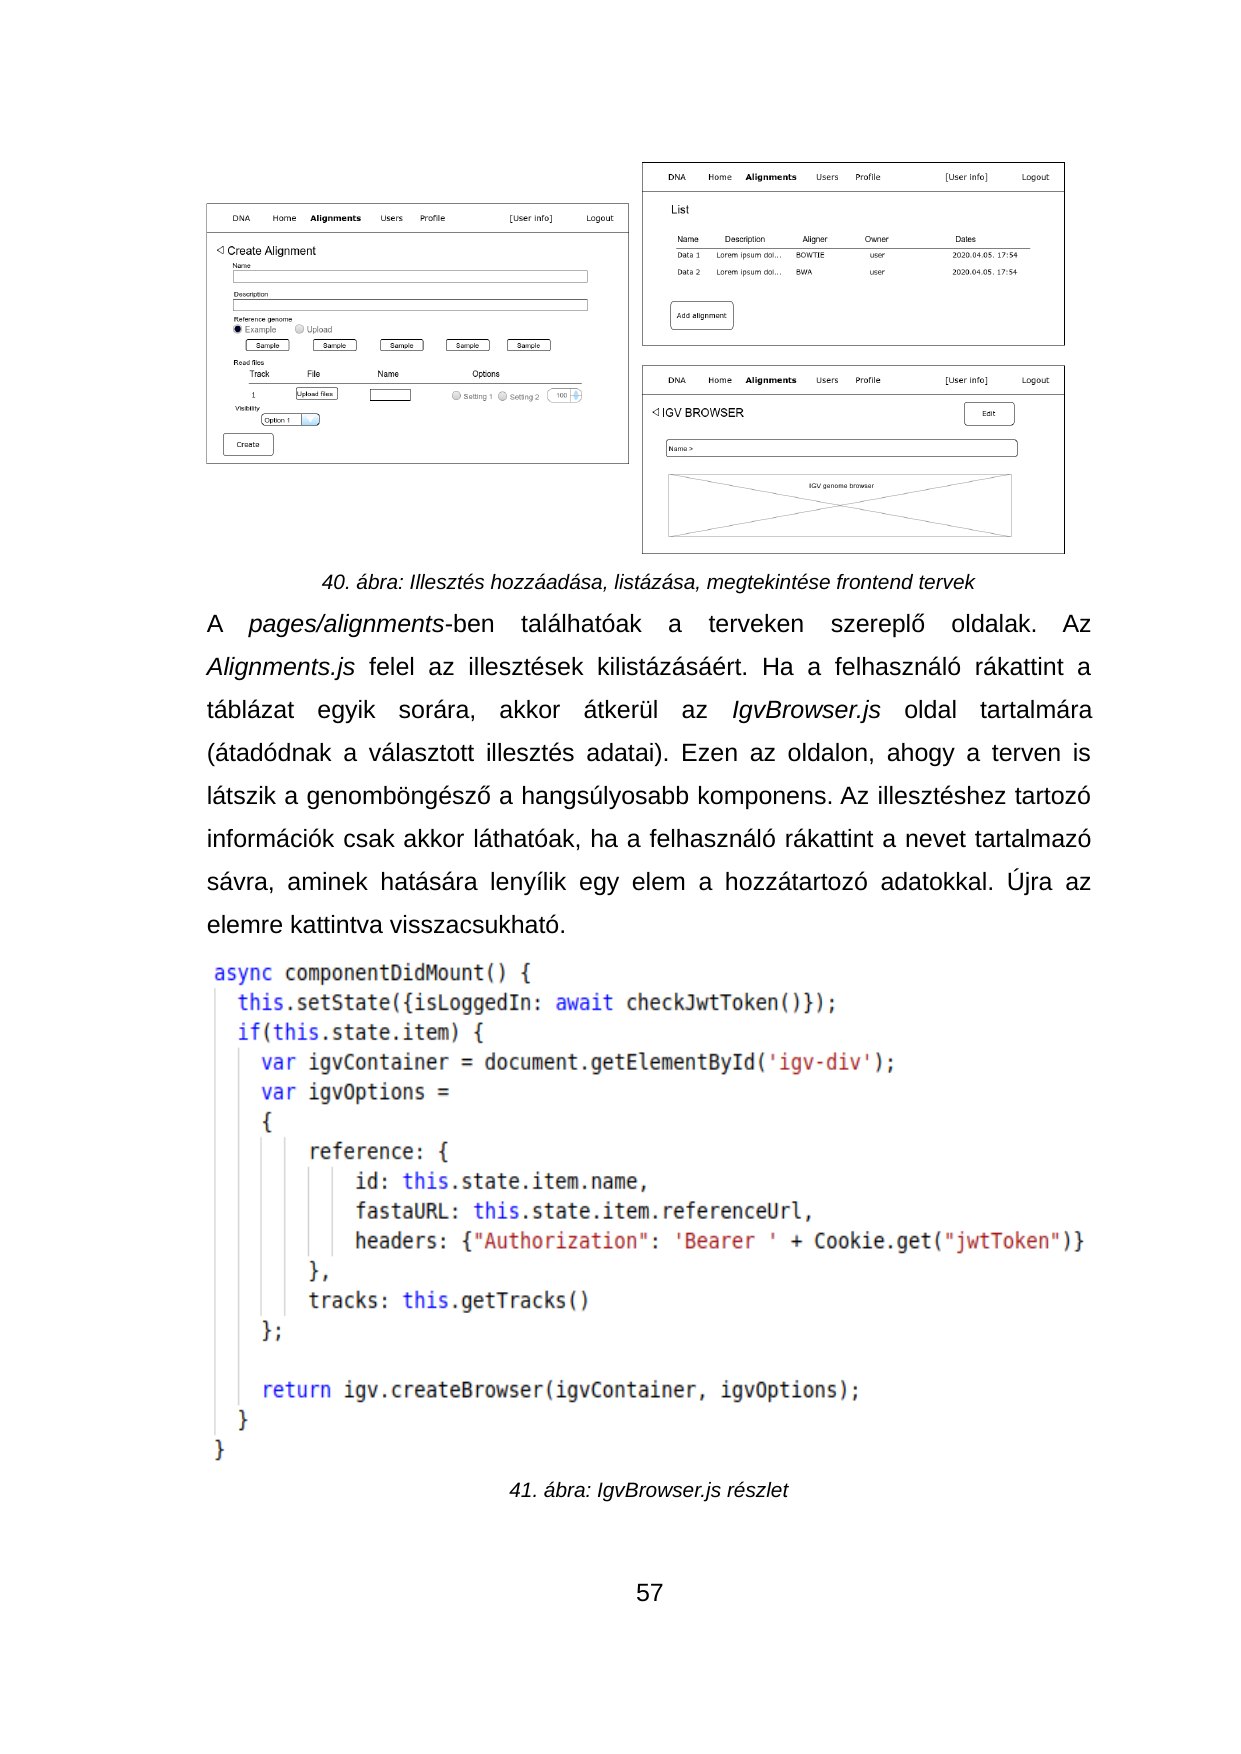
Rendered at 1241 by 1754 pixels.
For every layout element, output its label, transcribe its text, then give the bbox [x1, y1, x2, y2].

text [207, 148, 1093, 162]
text A pages/alignments-ben találhatóak a terveken szereplő oldalak. Az Alignments.js felel az illesztések kilistázásáért. Ha a felhasználó rákattint a táblázat egyik sorára, akkor átkerül az IgvBrowser.js oldal tartalmára (átadódnak a választott illesztés adatai). Ezen az oldalon, ahogy a terven is látszik a genomböngésző a hangsúlyosabb komponens. Az illesztéshez tartozó információk csak akkor láthatóak, ha a felhasználó rákattint a nevet tartalmazó sávra, aminek hatására lenyílik egy elem a hozzátartozó adatokkal. Újra az elemre kattintva visszacsukható. [207, 594, 1093, 939]
picture [206, 162, 1093, 554]
text 41. ábra: IgvBrowser.js részlet [207, 1462, 1093, 1501]
picture [206, 957, 1093, 1462]
text 40. ábra: Illesztés hozzáadása, listázása, megtekintése frontend tervek [207, 554, 1093, 594]
